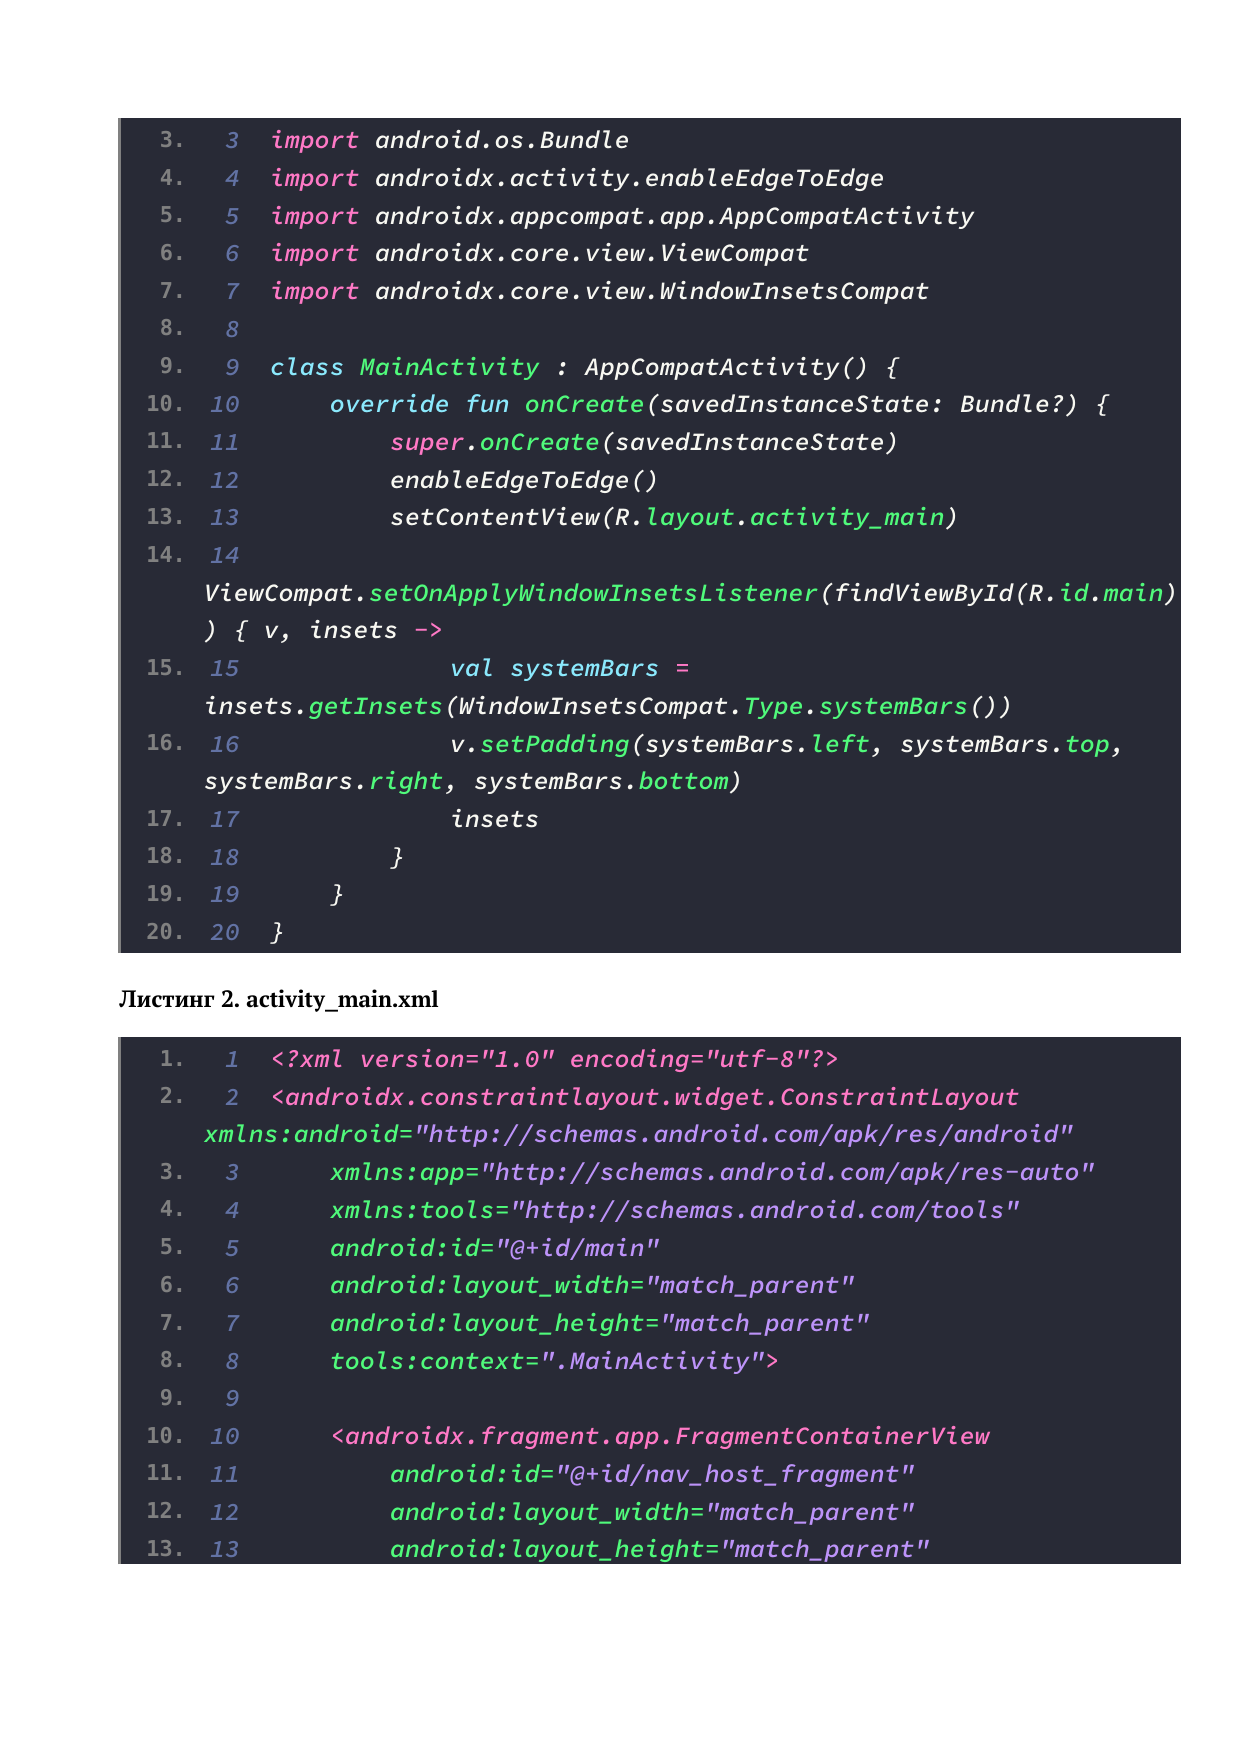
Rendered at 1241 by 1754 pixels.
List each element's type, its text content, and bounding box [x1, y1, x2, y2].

text Листинг 2. activity_main.xml [118, 984, 1181, 1013]
list 1 <?xml version="1.0" encoding="utf-8"?> [121, 1037, 1181, 1074]
list 4 import androidx.activity.enableEdgeToEdge [121, 156, 1181, 193]
list 12 android:layout_width="match_parent" [121, 1489, 1181, 1527]
list 11 android:id="@+id/nav_host_fragment" [121, 1452, 1181, 1489]
list 13 android:layout_height="match_parent" [121, 1527, 1181, 1564]
list 8 [121, 307, 1181, 344]
list 3 import android.os.Bundle [121, 118, 1181, 156]
list 3 xmlns:app="http://schemas.android.com/apk/res-auto" [121, 1150, 1181, 1187]
list 17 insets [121, 797, 1181, 834]
list 19 } [121, 872, 1181, 910]
list 11 super.onCreate(savedInstanceState) [121, 420, 1181, 457]
list 9 [121, 1376, 1181, 1414]
list 12 enableEdgeToEdge() [121, 457, 1181, 495]
list 13 setContentView(R.layout.activity_main) [121, 495, 1181, 533]
list 6 android:layout_width="match_parent" [121, 1263, 1181, 1301]
list 18 } [121, 834, 1181, 872]
list 10 <androidx.fragment.app.FragmentContainerView [121, 1414, 1181, 1451]
list 7 import androidx.core.view.WindowInsetsCompat [121, 269, 1181, 306]
list 8 tools:context=".MainActivity"> [121, 1338, 1181, 1376]
list 5 import androidx.appcompat.app.AppCompatActivity [121, 193, 1181, 231]
list 9 class MainActivity : AppCompatActivity() { [121, 344, 1181, 382]
list 15 val systemBars = insets.getInsets(WindowInsetsCompat.Type.systemBars()) [121, 646, 1181, 721]
list 16 v.setPadding(systemBars.left, systemBars.top, systemBars.right, systemBars.bottom) [121, 721, 1181, 797]
list 6 import androidx.core.view.ViewCompat [121, 231, 1181, 269]
list 7 android:layout_height="match_parent" [121, 1301, 1181, 1338]
list 2 <androidx.constraintlayout.widget.ConstraintLayout xmlns:android="http://schemas.android.com/apk/res/android" [121, 1074, 1181, 1150]
list 14 ViewCompat.setOnApplyWindowInsetsListener(findViewById(R.id.main)) { v, insets -> [121, 533, 1181, 646]
list 20 } [121, 910, 1181, 953]
list 10 override fun onCreate(savedInstanceState: Bundle?) { [121, 382, 1181, 419]
list 4 xmlns:tools="http://schemas.android.com/tools" [121, 1188, 1181, 1225]
list 5 android:id="@+id/main" [121, 1225, 1181, 1263]
